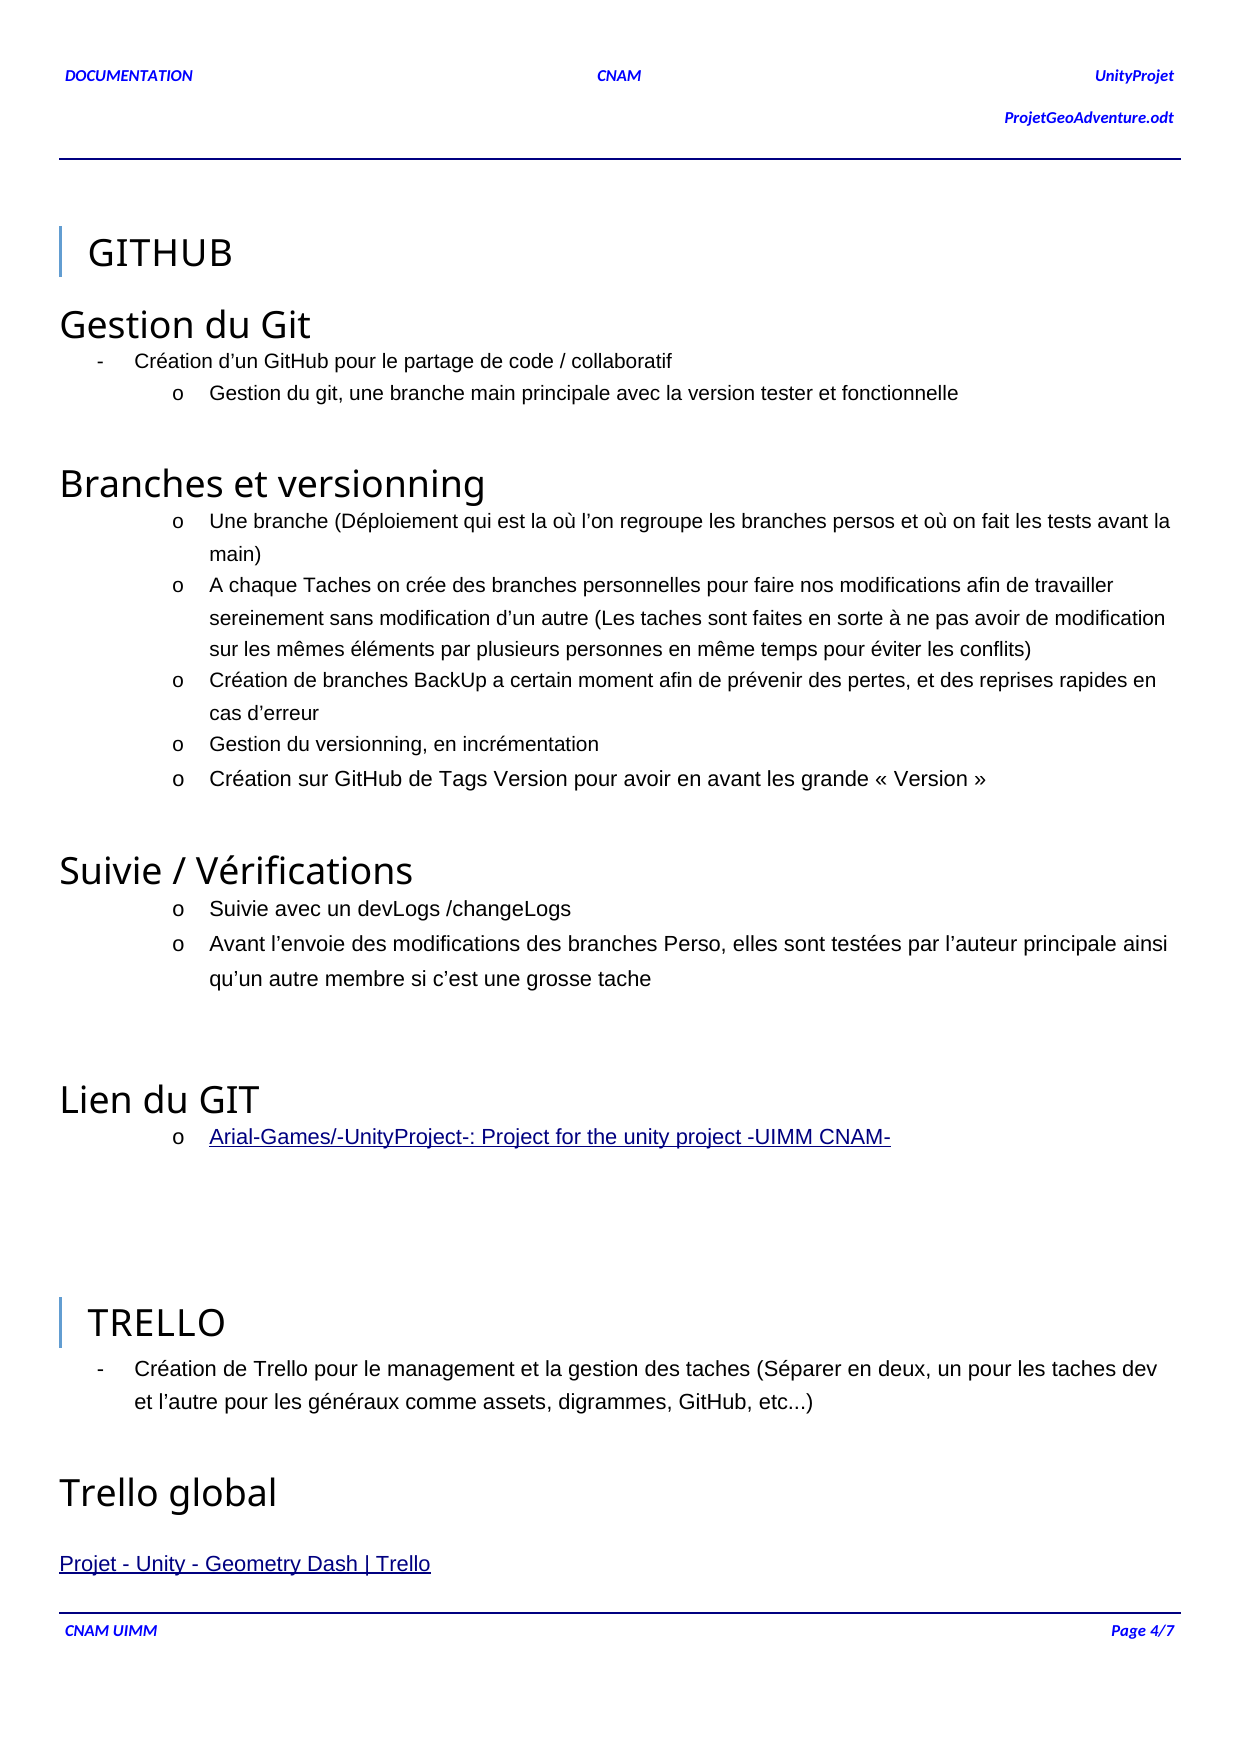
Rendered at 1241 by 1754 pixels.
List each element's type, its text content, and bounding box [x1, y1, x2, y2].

list Suivie avec un devLogs /changeLogs [172, 896, 1181, 923]
subtitle Branches et versionning [59, 457, 1181, 508]
list Gestion du git, une branche main principale avec la version tester et fonctionnelle [172, 380, 1181, 406]
list Une branche (Déploiement qui est la où l’on regroupe les branches persos et où on fait les tests avant la main) [172, 508, 1181, 566]
list Gestion du versionning, en incrémentation [172, 732, 1181, 758]
subtitle Trello [62, 1297, 1181, 1348]
subtitle Lien du GIT [59, 1073, 1181, 1124]
text Projet - Unity - Geometry Dash | Trello [59, 1551, 1181, 1576]
list Création de Trello pour le management et la gestion des taches (Séparer en deux, un pour les taches dev et l’autre pour les généraux comme assets, digrammes, GitHub, etc...) [97, 1356, 1181, 1414]
list A chaque Taches on crée des branches personnelles pour faire nos modifications afin de travailler sereinement sans modification d’un autre (Les taches sont faites en sorte à ne pas avoir de modification sur les mêmes éléments par plusieurs personnes en même temps pour éviter les conflits) [172, 573, 1181, 661]
list Création de branches BackUp a certain moment afin de prévenir des pertes, et des reprises rapides en cas d’erreur [172, 668, 1181, 725]
list Création sur GitHub de Tags Version pour avoir en avant les grande « Version » [172, 766, 1181, 793]
list Avant l’envoie des modifications des branches Perso, elles sont testées par l’auteur principale ainsi qu’un autre membre si c’est une grosse tache [172, 931, 1181, 991]
subtitle GitHub [62, 226, 1181, 277]
list Création d’un GitHub pour le partage de code / collaboratif [97, 349, 1181, 373]
subtitle Trello global [59, 1467, 1181, 1518]
subtitle Suivie / Vérifications [59, 844, 1181, 896]
subtitle Gestion du Git [59, 298, 1181, 349]
list Arial-Games/-UnityProject-: Project for the unity project -UIMM CNAM- [172, 1124, 1181, 1151]
